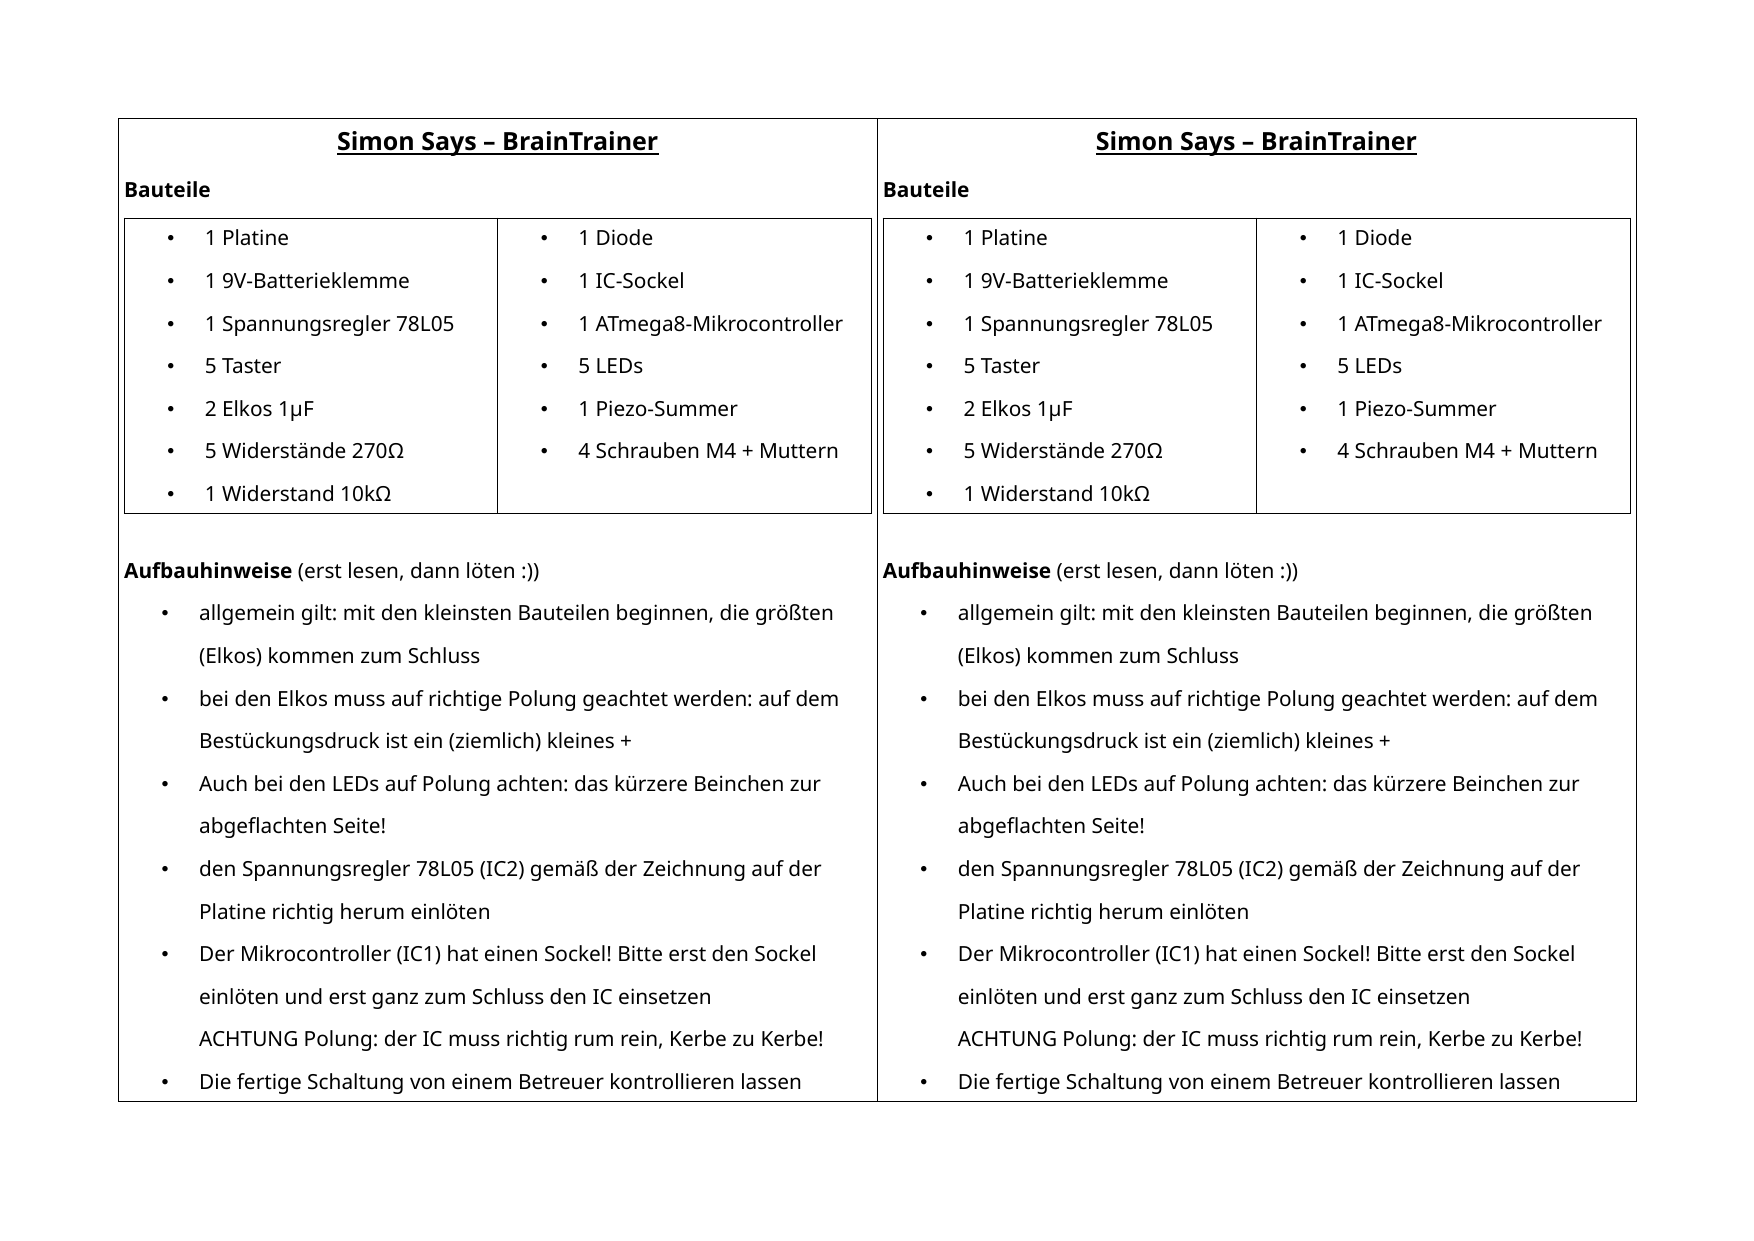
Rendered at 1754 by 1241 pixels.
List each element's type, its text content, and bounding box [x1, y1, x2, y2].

table_header 1 Diode 1 IC-Sockel 1 ATmega8-Mikrocontroller 5 LEDs 1 Piezo-Summer 4 Schrauben M4 + Muttern [498, 219, 871, 513]
table_header 1 Platine 1 9V-Batterieklemme 1 Spannungsregler 78L05 5 Taster 2 Elkos 1µF 5 Widerstände 270Ω 1 Widerstand 10kΩ [884, 219, 1256, 513]
table_header Simon Says – BrainTrainer Bauteile Aufbauhinweise (erst lesen, dann löten :)) allgemein gilt: mit den kleinsten Bauteilen beginnen, die größten (Elkos) kommen zum Schluss bei den Elkos muss auf richtige Polung geachtet werden: auf dem Bestückungsdruck ist ein (ziemlich) kleines + Auch bei den LEDs auf Polung achten: das kürzere Beinchen zur abgeflachten Seite! den Spannungsregler 78L05 (IC2) gemäß der Zeichnung auf der Platine richtig herum einlöten Der Mikrocontroller (IC1) hat einen Sockel! Bitte erst den Sockel einlöten und erst ganz zum Schluss den IC einsetzen ACHTUNG Polung: der IC muss richtig rum rein, Kerbe zu Kerbe! Die fertige Schaltung von einem Betreuer kontrollieren lassen [878, 119, 1636, 1101]
table_header 1 Diode 1 IC-Sockel 1 ATmega8-Mikrocontroller 5 LEDs 1 Piezo-Summer 4 Schrauben M4 + Muttern [1257, 219, 1630, 513]
table_header 1 Platine 1 9V-Batterieklemme 1 Spannungsregler 78L05 5 Taster 2 Elkos 1µF 5 Widerstände 270Ω 1 Widerstand 10kΩ [125, 219, 497, 513]
table_header Simon Says – BrainTrainer Bauteile Aufbauhinweise (erst lesen, dann löten :)) allgemein gilt: mit den kleinsten Bauteilen beginnen, die größten (Elkos) kommen zum Schluss bei den Elkos muss auf richtige Polung geachtet werden: auf dem Bestückungsdruck ist ein (ziemlich) kleines + Auch bei den LEDs auf Polung achten: das kürzere Beinchen zur abgeflachten Seite! den Spannungsregler 78L05 (IC2) gemäß der Zeichnung auf der Platine richtig herum einlöten Der Mikrocontroller (IC1) hat einen Sockel! Bitte erst den Sockel einlöten und erst ganz zum Schluss den IC einsetzen ACHTUNG Polung: der IC muss richtig rum rein, Kerbe zu Kerbe! Die fertige Schaltung von einem Betreuer kontrollieren lassen [119, 119, 877, 1101]
